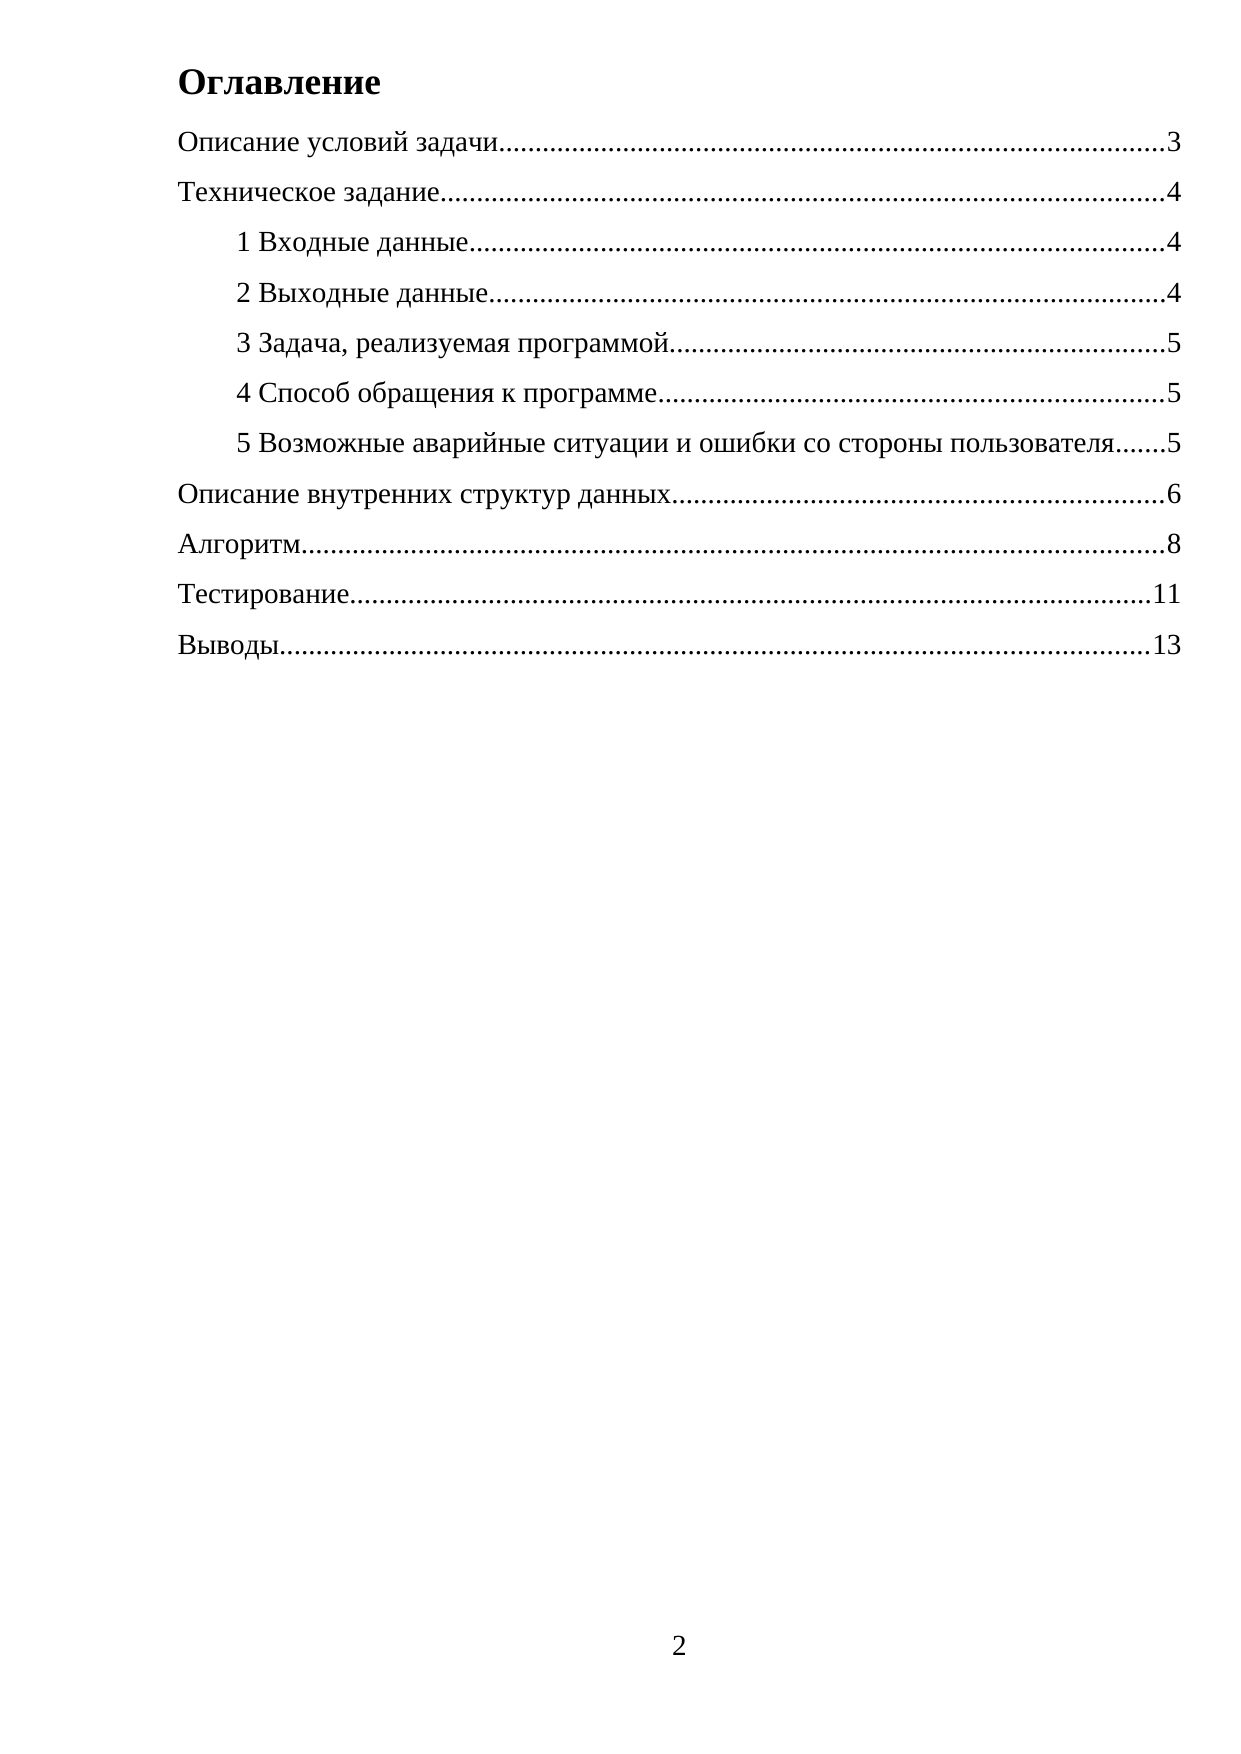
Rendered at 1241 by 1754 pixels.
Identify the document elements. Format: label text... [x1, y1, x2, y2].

subtitle Оглавление [177, 59, 1181, 102]
text Алгоритм 8 [177, 526, 1181, 560]
text Описание внутренних структур данных 6 [177, 476, 1181, 509]
text Выводы 13 [177, 627, 1181, 660]
text 5 Возможные аварийные ситуации и ошибки со стороны пользователя 5 [236, 426, 1181, 459]
text 4 Способ обращения к программе 5 [236, 375, 1181, 409]
text 1 Входные данные 4 [236, 224, 1181, 258]
text Тестирование 11 [177, 577, 1181, 610]
text Техническое задание 4 [177, 174, 1181, 208]
text 2 Выходные данные 4 [236, 275, 1181, 308]
text Описание условий задачи 3 [177, 124, 1181, 157]
text 3 Задача, реализуемая программой 5 [236, 325, 1181, 358]
